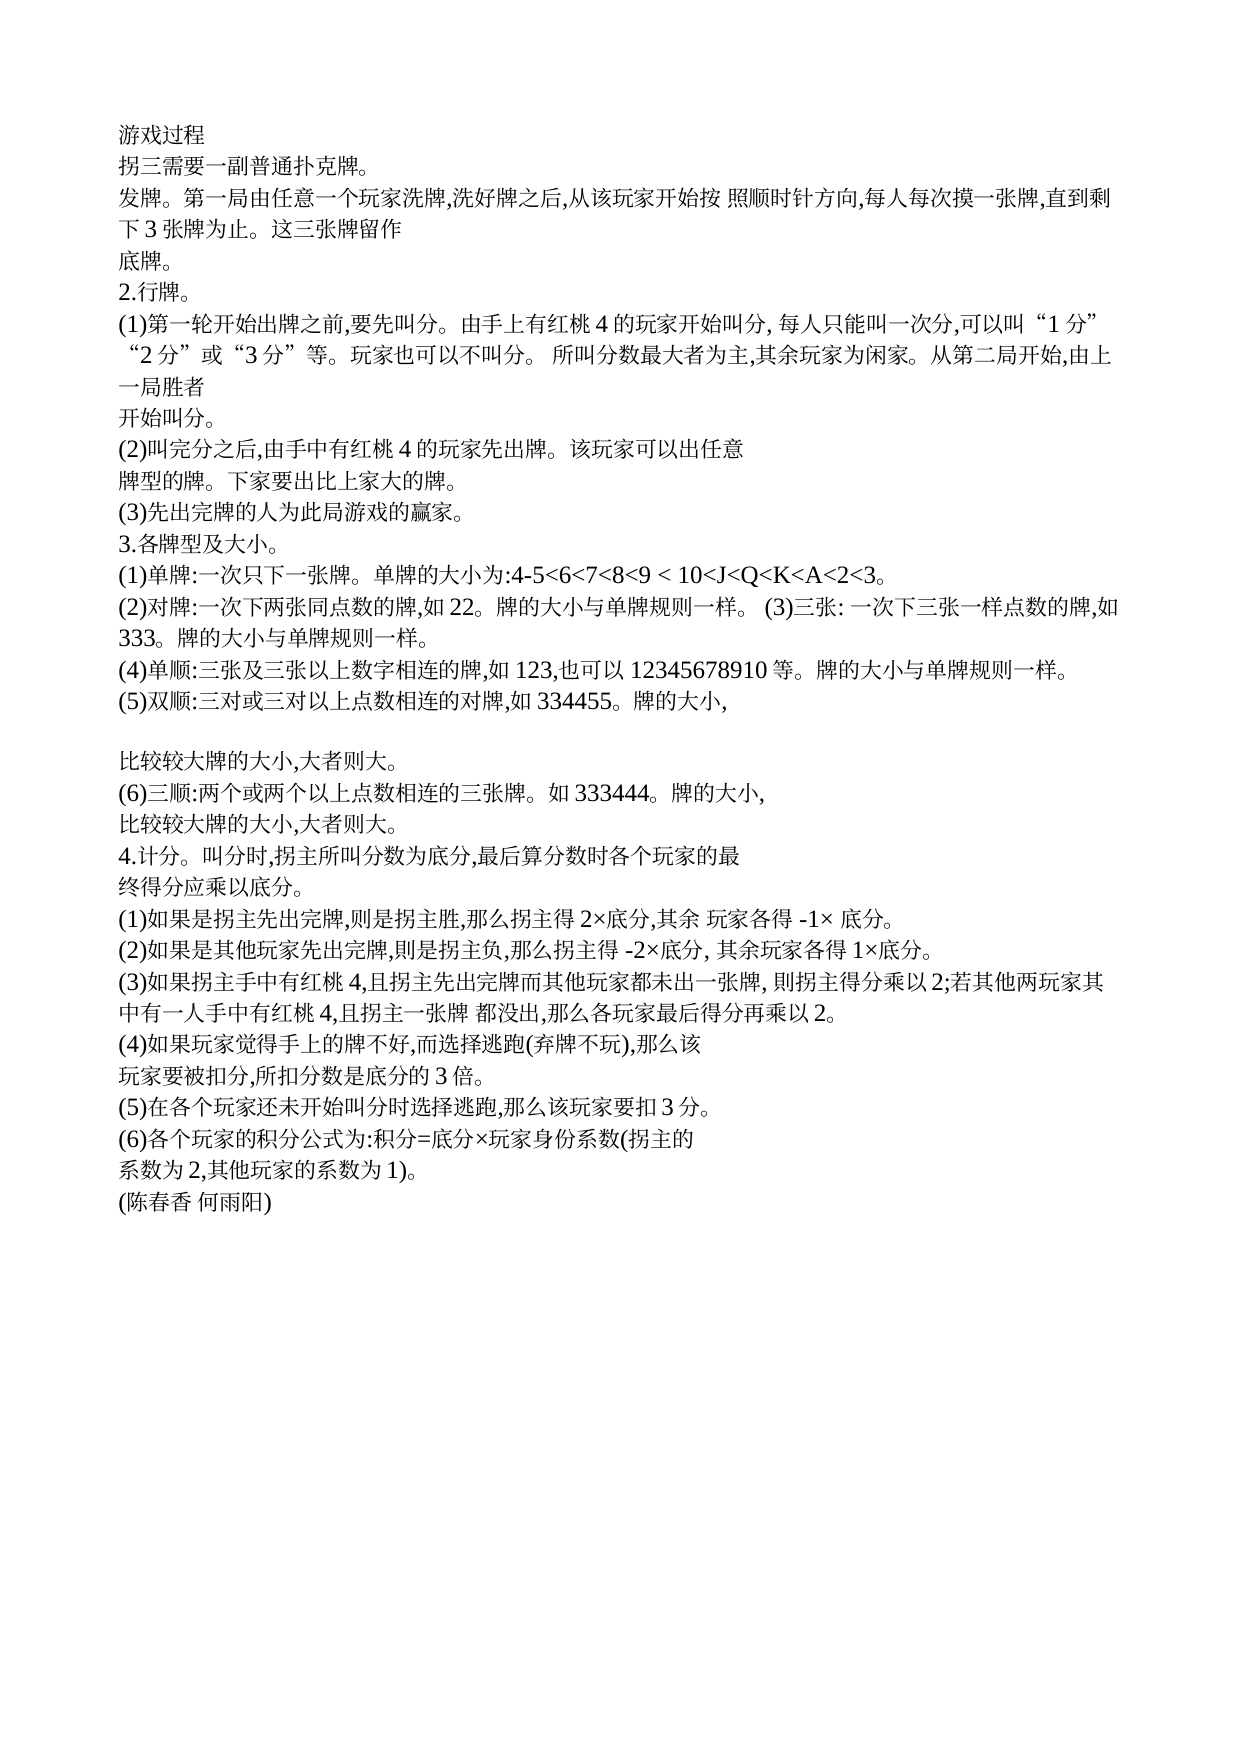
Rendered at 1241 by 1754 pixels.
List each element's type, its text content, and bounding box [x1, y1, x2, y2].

text (6)各个玩家的积分公式为:积分=底分×玩家身份系数(拐主的 [118, 1122, 1122, 1153]
text (陈春香 何雨阳) [118, 1185, 1122, 1216]
text (6)三顺:两个或两个以上点数相连的三张牌。如333444。牌的大小, [118, 776, 1122, 807]
text 比较较大牌的大小,大者则大。 [118, 807, 1122, 839]
text (3)先出完牌的人为此局游戏的赢家。 [118, 496, 1122, 527]
text (1)单牌:一次只下一张牌。单牌的大小为:4-5<6<7<8<9 < 10<J<Q<K<A<2<3。 [118, 558, 1122, 590]
text 2.行牌。 [118, 275, 1122, 307]
text 发牌。第一局由任意一个玩家洗牌,洗好牌之后,从该玩家开始按 照顺时针方向,每人每次摸一张牌,直到剩下3张牌为止。这三张牌留作 [118, 181, 1122, 244]
text (5)在各个玩家还未开始叫分时选择逃跑,那么该玩家要扣3分。 [118, 1091, 1122, 1122]
text (5)双顺:三对或三对以上点数相连的对牌,如334455。牌的大小, [118, 684, 1122, 716]
text 终得分应乘以底分。 [118, 870, 1122, 902]
text (4)如果玩家觉得手上的牌不好,而选择逃跑(弃牌不玩),那么该 [118, 1028, 1122, 1059]
text (3)如果拐主手中有红桃4,且拐主先出完牌而其他玩家都未出一张牌, 則拐主得分乘以2;若其他两玩家其中有一人手中有红桃4,且拐主一张牌 都没出,那么各玩家最后得分再乘以2。 [118, 965, 1122, 1028]
text (2)对牌:一次下两张同点数的牌,如22。牌的大小与单牌规则一样。 (3)三张: 一次下三张一样点数的牌,如333。牌的大小与单牌规则一样。 [118, 590, 1122, 653]
text 牌型的牌。下家要出比上家大的牌。 [118, 464, 1122, 496]
text (1)如果是拐主先出完牌,则是拐主胜,那么拐主得2×底分,其余 玩家各得 -1× 底分。 [118, 902, 1122, 933]
text (2)叫完分之后,由手中有红桃4的玩家先出牌。该玩家可以出任意 [118, 433, 1122, 464]
text 底牌。 [118, 244, 1122, 275]
text 4.计分。叫分时,拐主所叫分数为底分,最后算分数时各个玩家的最 [118, 839, 1122, 870]
text (2)如果是其他玩家先出完牌,則是拐主负,那么拐主得 -2×底分, 其余玩家各得1×底分。 [118, 933, 1122, 965]
text 系数为2,其他玩家的系数为1)。 [118, 1153, 1122, 1185]
text 比较较大牌的大小,大者则大。 [118, 744, 1122, 776]
text 游戏过程 [118, 118, 1122, 149]
text (1)第一轮开始出牌之前,要先叫分。由手上有红桃4的玩家开始叫分, 每人只能叫一次分,可以叫“1分”“2分”或“3分”等。玩家也可以不叫分。 所叫分数最大者为主,其余玩家为闲家。从第二局开始,由上一局胜者 [118, 307, 1122, 401]
text 玩家要被扣分,所扣分数是底分的3倍。 [118, 1059, 1122, 1091]
text 3.各牌型及大小。 [118, 527, 1122, 558]
text 拐三需要一副普通扑克牌。 [118, 149, 1122, 181]
text (4)单顺:三张及三张以上数字相连的牌,如123,也可以 12345678910等。牌的大小与单牌规则一样。 [118, 653, 1122, 684]
text 开始叫分。 [118, 401, 1122, 433]
